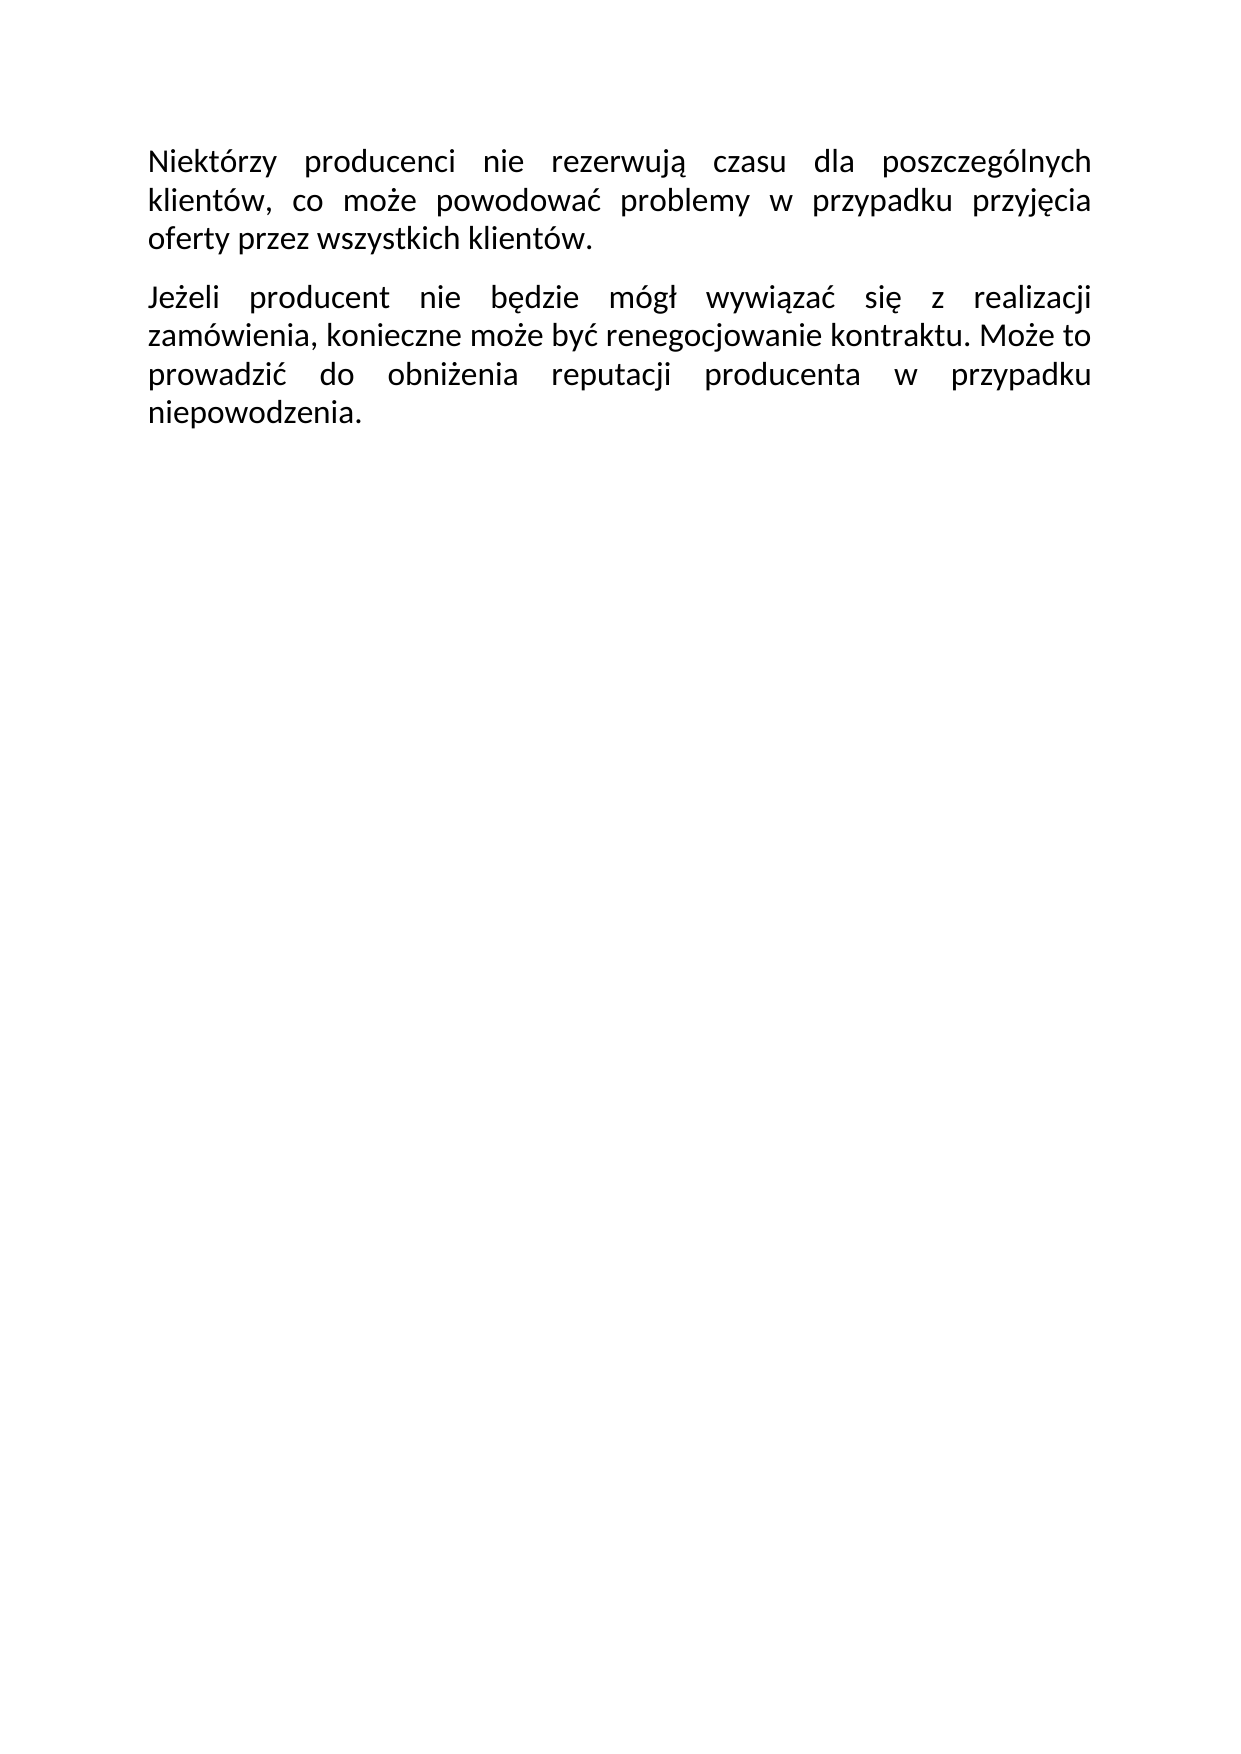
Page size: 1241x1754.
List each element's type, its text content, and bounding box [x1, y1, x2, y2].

text Niektórzy producenci nie rezerwują czasu dla poszczególnych klientów, co może powodować problemy w przypadku przyjęcia oferty przez wszystkich klientów. [148, 148, 1093, 258]
text Jeżeli producent nie będzie mógł wywiązać się z realizacji zamówienia, konieczne może być renegocjowanie kontraktu. Może to prowadzić do obniżenia reputacji producenta w przypadku niepowodzenia. [148, 283, 1093, 432]
